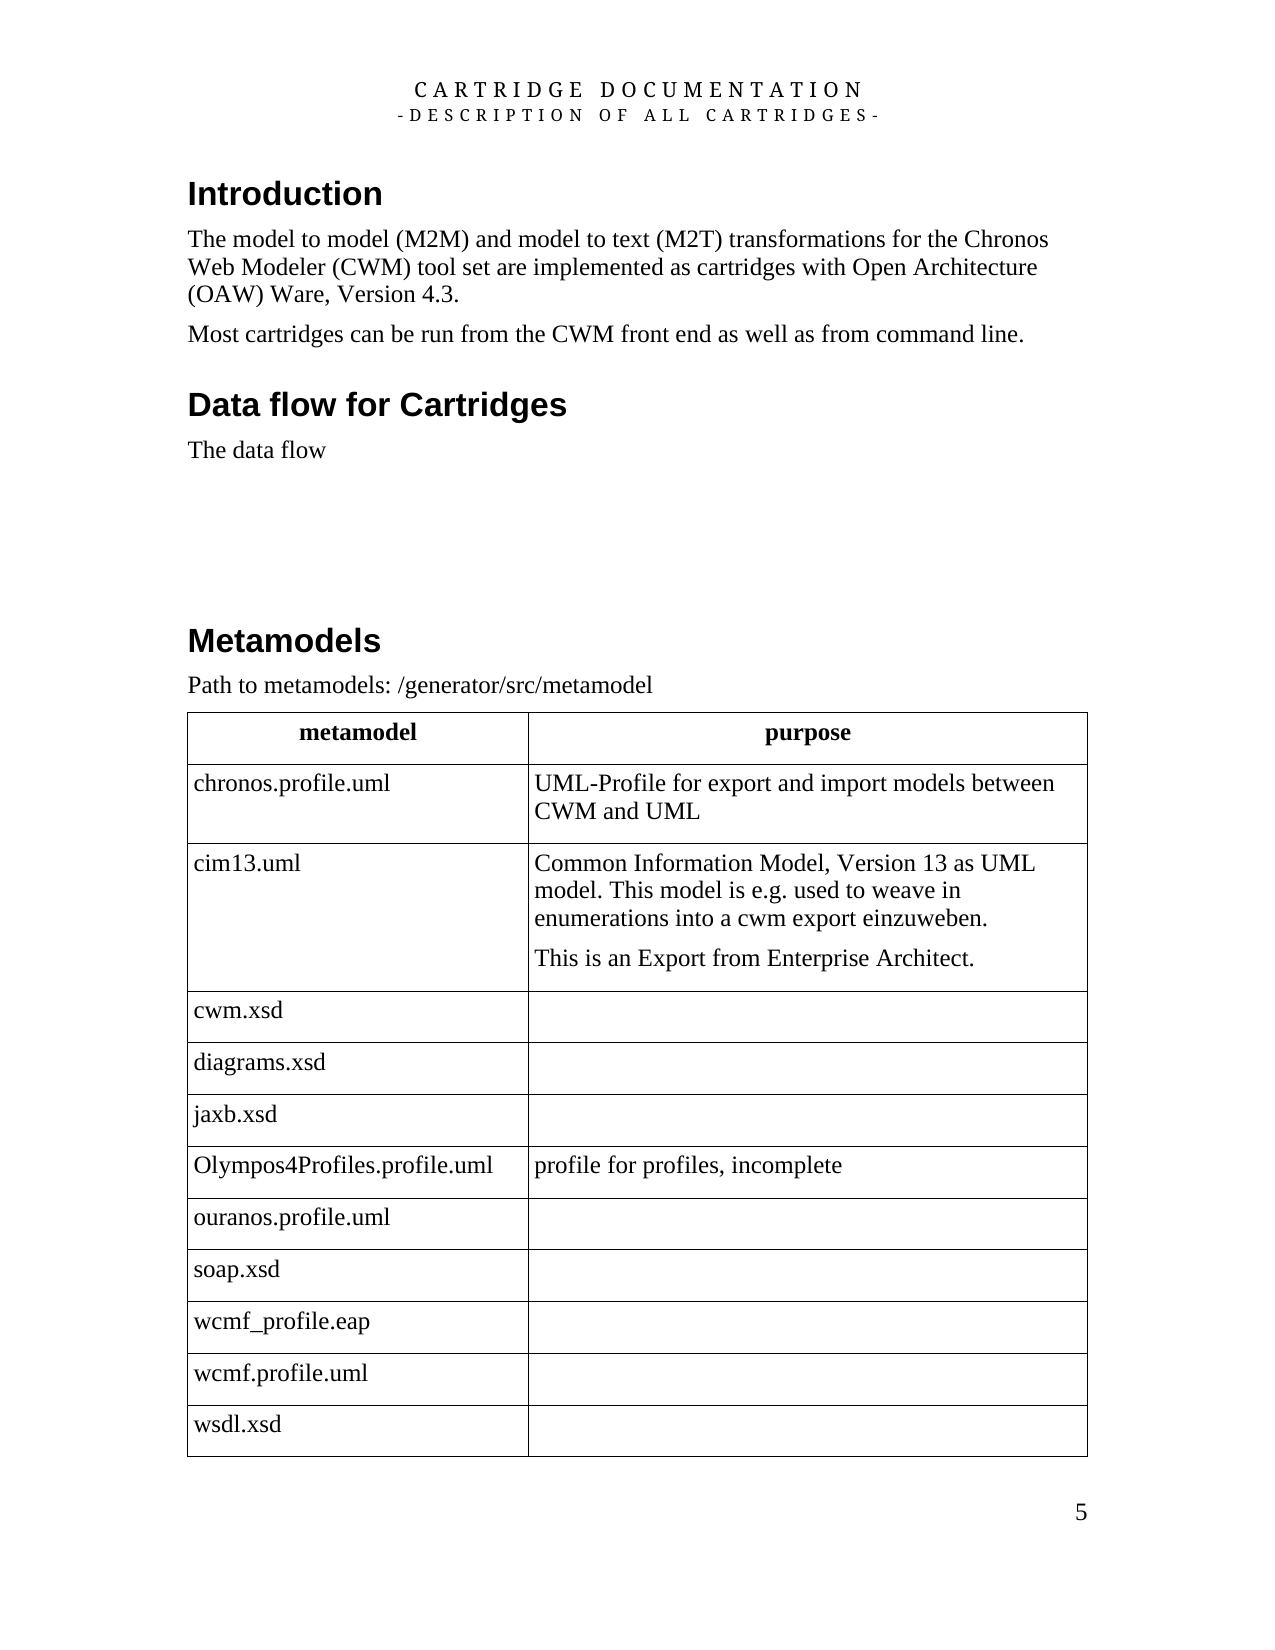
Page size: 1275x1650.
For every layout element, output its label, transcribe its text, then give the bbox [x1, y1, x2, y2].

table_header metamodel [188, 713, 528, 764]
text Path to metamodels: /generator/src/metamodel [187, 672, 1087, 699]
table_cell [529, 1406, 1087, 1456]
text The model to model (M2M) and model to text (M2T) transformations for the Chronos Web Modeler (CWM) tool set are implemented as cartridges with Open Architecture (OAW) Ware, Version 4.3. [187, 225, 1087, 308]
table_cell wsdl.xsd [188, 1406, 528, 1456]
table_cell Common Information Model, Version 13 as UML model. This model is e.g. used to weave in enumerations into a cwm export einzuweben. This is an Export from Enterprise Architect. [529, 844, 1087, 991]
table_cell cwm.xsd [188, 992, 528, 1042]
text The data flow [187, 436, 1087, 463]
text Most cartridges can be run from the CWM front end as well as from command line. [187, 321, 1087, 348]
table_header purpose [529, 713, 1087, 764]
table_cell ouranos.profile.uml [188, 1199, 528, 1249]
table_cell [529, 1199, 1087, 1249]
table_cell wcmf.profile.uml [188, 1354, 528, 1405]
table_cell [529, 1302, 1087, 1353]
table_cell Olympos4Profiles.profile.uml [188, 1147, 528, 1198]
table_cell UML-Profile for export and import models between CWM and UML [529, 765, 1087, 843]
table_cell diagrams.xsd [188, 1043, 528, 1094]
table_cell cim13.uml [188, 844, 528, 991]
table_cell [529, 992, 1087, 1042]
table_cell [529, 1043, 1087, 1094]
table_cell chronos.profile.uml [188, 765, 528, 843]
table_cell wcmf_profile.eap [188, 1302, 528, 1353]
subtitle Data flow for Cartridges [187, 386, 1087, 423]
table_cell soap.xsd [188, 1250, 528, 1301]
subtitle Metamodels [187, 622, 1087, 659]
table_cell jaxb.xsd [188, 1095, 528, 1146]
table_cell [529, 1095, 1087, 1146]
table_cell [529, 1250, 1087, 1301]
table_cell [529, 1354, 1087, 1405]
subtitle Introduction [187, 175, 1087, 212]
table_cell profile for profiles, incomplete [529, 1147, 1087, 1198]
